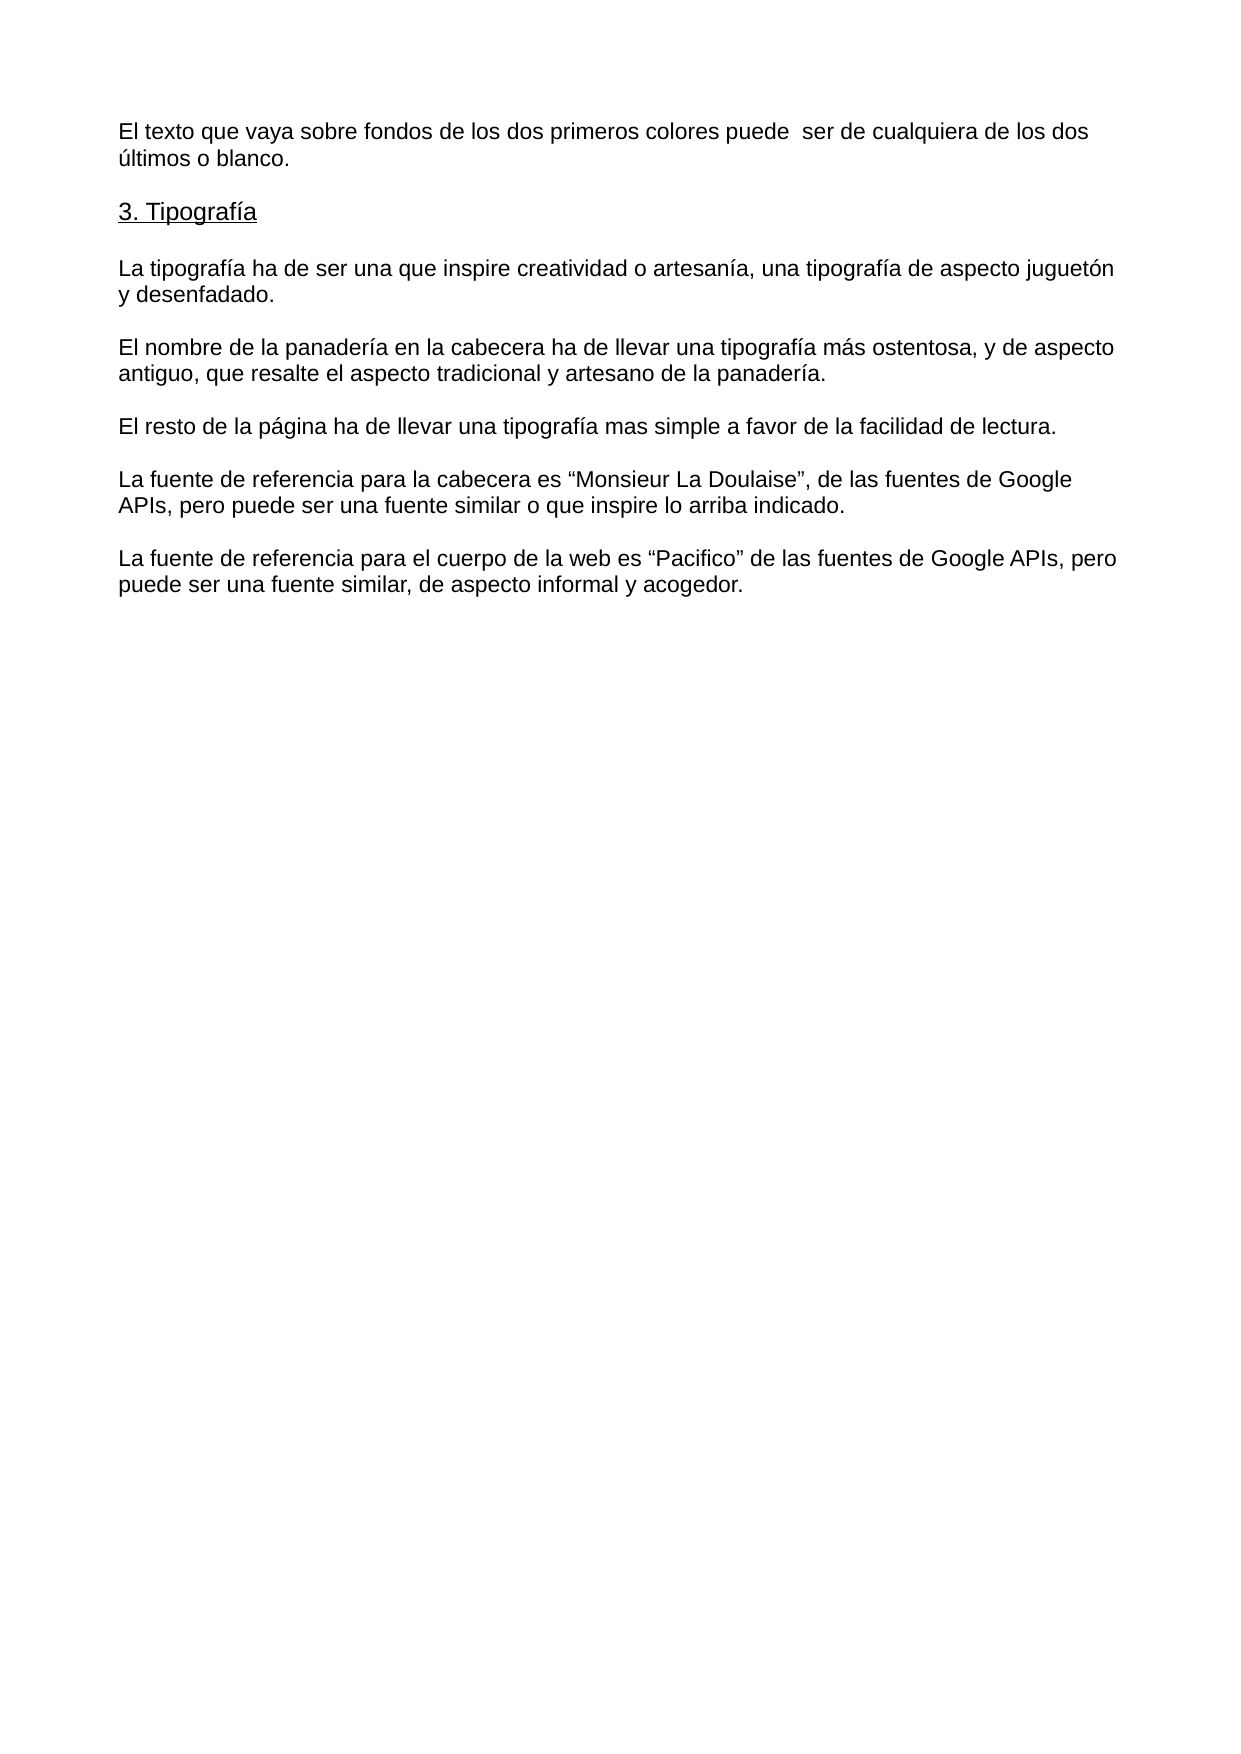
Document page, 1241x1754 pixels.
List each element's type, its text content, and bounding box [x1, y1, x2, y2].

text El texto que vaya sobre fondos de los dos primeros colores puede ser de cualquiera de los dos últimos o blanco. [118, 118, 1122, 171]
text El nombre de la panadería en la cabecera ha de llevar una tipografía más ostentosa, y de aspecto antiguo, que resalte el aspecto tradicional y artesano de la panadería. [118, 334, 1122, 386]
text La tipografía ha de ser una que inspire creatividad o artesanía, una tipografía de aspecto juguetón y desenfadado. [118, 255, 1122, 307]
text La fuente de referencia para la cabecera es “Monsieur La Doulaise”, de las fuentes de Google APIs, pero puede ser una fuente similar o que inspire lo arriba indicado. [118, 466, 1122, 518]
text La fuente de referencia para el cuerpo de la web es “Pacifico” de las fuentes de Google APIs, pero puede ser una fuente similar, de aspecto informal y acogedor. [118, 544, 1122, 597]
text 3. Tipografía [118, 197, 1122, 226]
text El resto de la página ha de llevar una tipografía mas simple a favor de la facilidad de lectura. [118, 413, 1122, 439]
